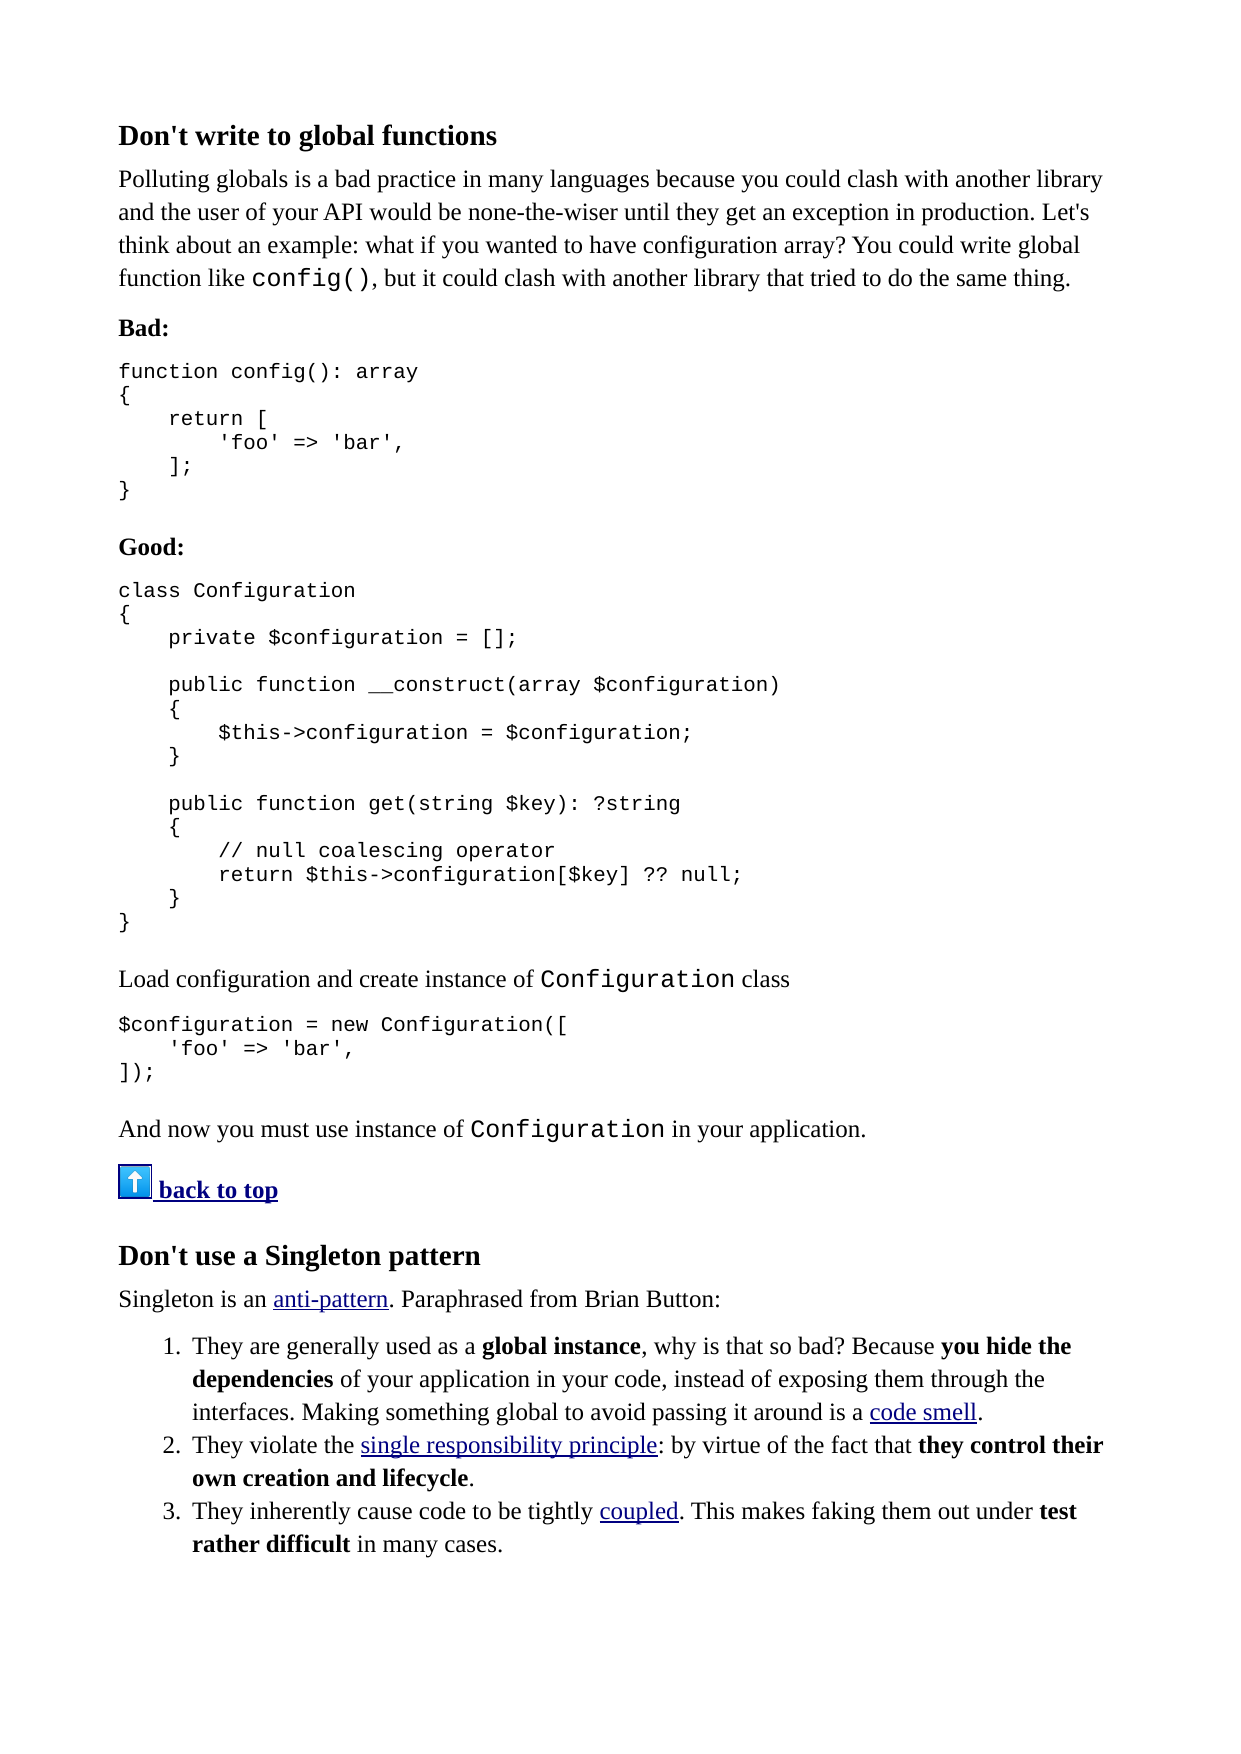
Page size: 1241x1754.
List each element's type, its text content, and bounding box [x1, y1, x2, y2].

text } [118, 745, 1122, 769]
text return [ [118, 408, 1122, 432]
text 'foo' => 'bar', [118, 1038, 1122, 1061]
text // null coalescing operator [118, 840, 1122, 863]
text ]); [118, 1061, 1122, 1085]
text { [118, 603, 1122, 627]
text Bad: [118, 313, 1122, 342]
text class Configuration [118, 580, 1122, 603]
text function config(): array [118, 361, 1122, 384]
text Good: [118, 532, 1122, 561]
text public function get(string $key): ?string [118, 793, 1122, 816]
text Polluting globals is a bad practice in many languages because you could clash with another library and the user of your API would be none-the-wiser until they get an exception in production. Let's think about an example: what if you wanted to have configuration array? You could write global function like config(), but it could clash with another library that tried to do the same thing. [118, 164, 1122, 294]
text $configuration = new Configuration([ [118, 1014, 1122, 1038]
list They violate the single responsibility principle: by virtue of the fact that they control their own creation and lifecycle. [162, 1430, 1122, 1492]
text Load configuration and create instance of Configuration class [118, 964, 1122, 995]
text private $configuration = []; [118, 627, 1122, 651]
list They inherently cause code to be tightly coupled. This makes faking them out under test rather difficult in many cases. [162, 1496, 1122, 1558]
text public function __construct(array $configuration) [118, 674, 1122, 698]
subtitle Don't write to global functions [118, 118, 1122, 152]
text { [118, 816, 1122, 840]
text } [118, 887, 1122, 911]
text $this->configuration = $configuration; [118, 722, 1122, 745]
text } [118, 911, 1122, 934]
text back to top [118, 1164, 1122, 1204]
text return $this->configuration[$key] ?? null; [118, 863, 1122, 887]
text { [118, 698, 1122, 722]
text ]; [118, 455, 1122, 479]
text { [118, 384, 1122, 408]
text And now you must use instance of Configuration in your application. [118, 1114, 1122, 1145]
text } [118, 479, 1122, 503]
list They are generally used as a global instance, why is that so bad? Because you hide the dependencies of your application in your code, instead of exposing them through the interfaces. Making something global to avoid passing it around is a code smell. [162, 1331, 1122, 1426]
subtitle Don't use a Singleton pattern [118, 1238, 1122, 1271]
text Singleton is an anti-pattern. Paraphrased from Brian Button: [118, 1284, 1122, 1312]
picture [120, 1166, 151, 1197]
text 'foo' => 'bar', [118, 432, 1122, 455]
